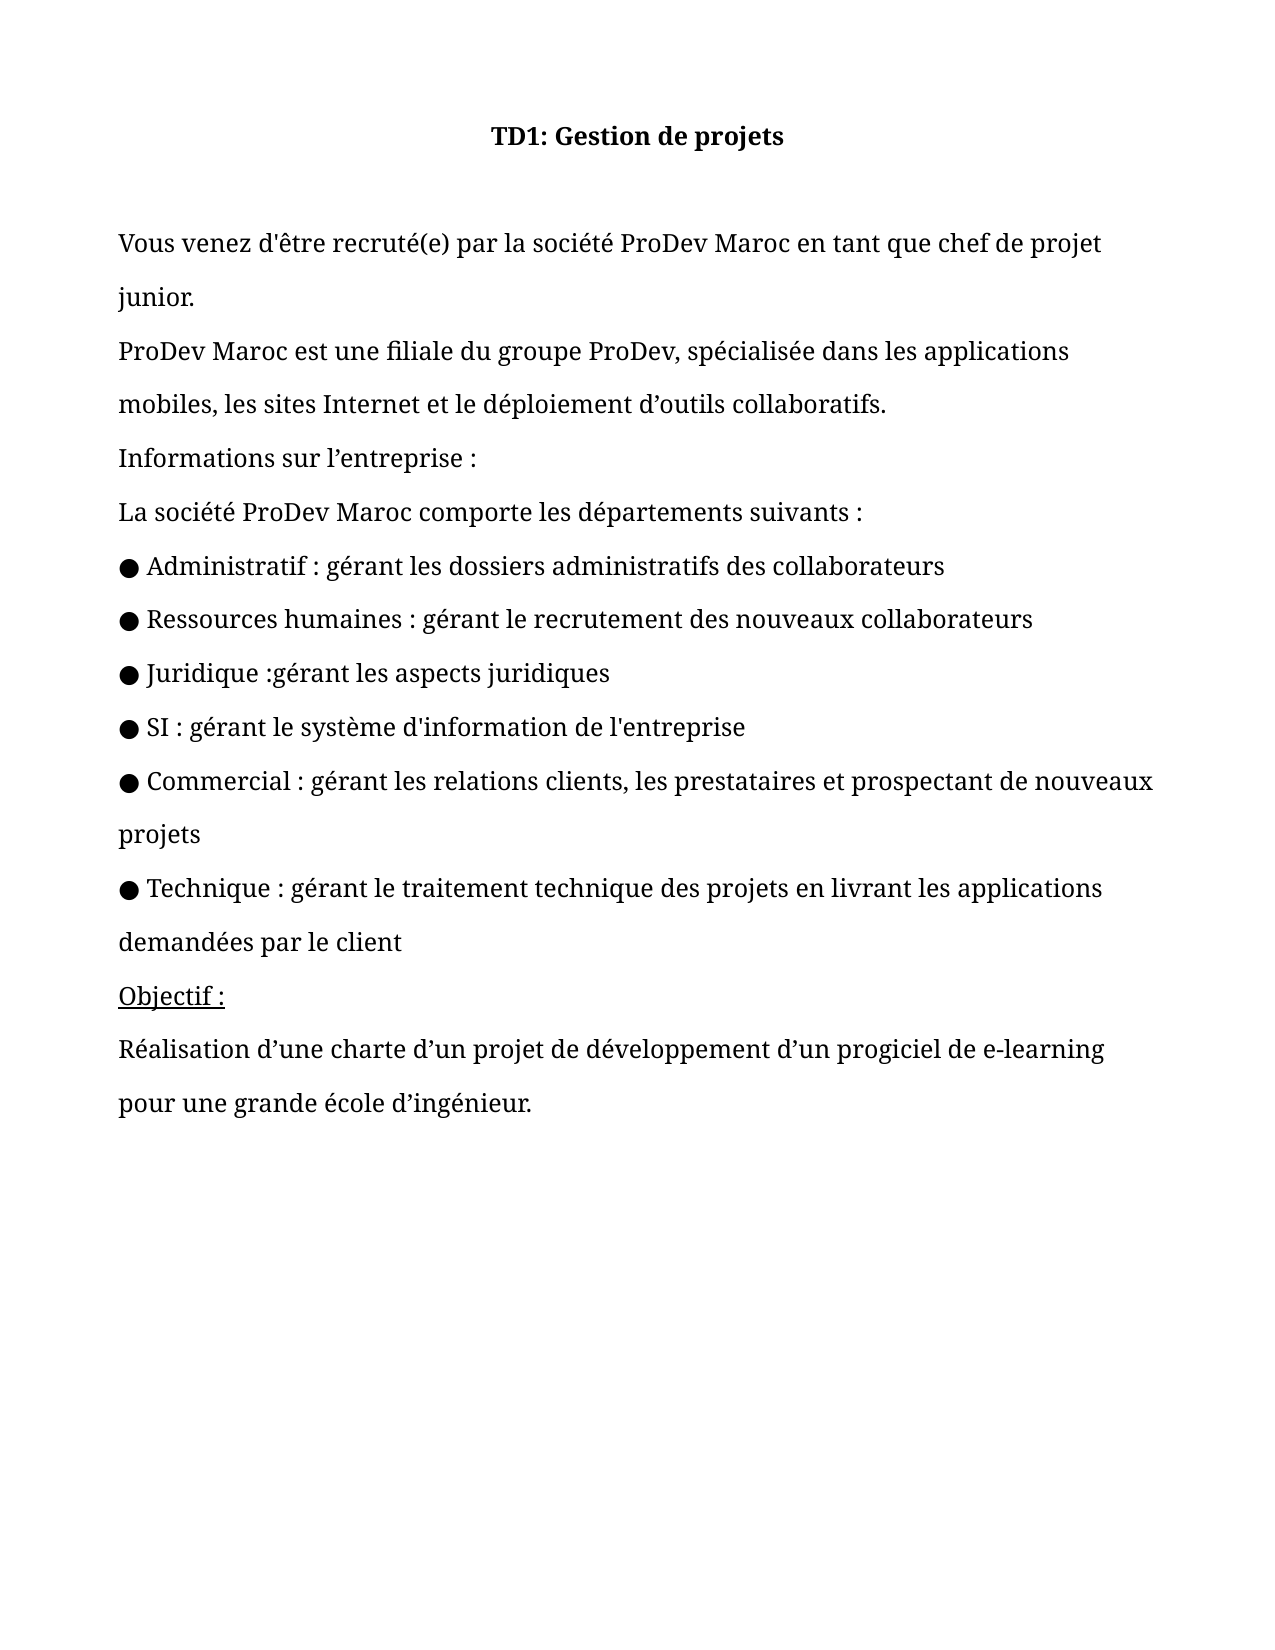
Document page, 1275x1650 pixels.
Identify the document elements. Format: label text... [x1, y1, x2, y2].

text Vous venez d'être recruté(e) par la société ProDev Maroc en tant que chef de projet [118, 226, 1157, 260]
text TD1: Gestion de projets [118, 118, 1157, 152]
text Réalisation d’une charte d’un projet de développement d’un progiciel de e-learning [118, 1032, 1157, 1066]
text pour une grande école d’ingénieur. [118, 1086, 1157, 1120]
text ● Ressources humaines : gérant le recrutement des nouveaux collaborateurs [118, 602, 1157, 636]
text ● SI : gérant le système d'information de l'entreprise [118, 709, 1157, 743]
text projets [118, 817, 1157, 851]
text demandées par le client [118, 924, 1157, 958]
text mobiles, les sites Internet et le déploiement d’outils collaboratifs. [118, 387, 1157, 421]
text junior. [118, 279, 1157, 313]
text ProDev Maroc est une filiale du groupe ProDev, spécialisée dans les applications [118, 333, 1157, 367]
text La société ProDev Maroc comporte les départements suivants : [118, 494, 1157, 528]
text ● Commercial : gérant les relations clients, les prestataires et prospectant de nouveaux [118, 763, 1157, 797]
text ● Juridique :gérant les aspects juridiques [118, 656, 1157, 690]
text ● Technique : gérant le traitement technique des projets en livrant les applications [118, 871, 1157, 905]
text ● Administratif : gérant les dossiers administratifs des collaborateurs [118, 548, 1157, 582]
text Objectif : [118, 978, 1157, 1012]
text Informations sur l’entreprise : [118, 441, 1157, 475]
